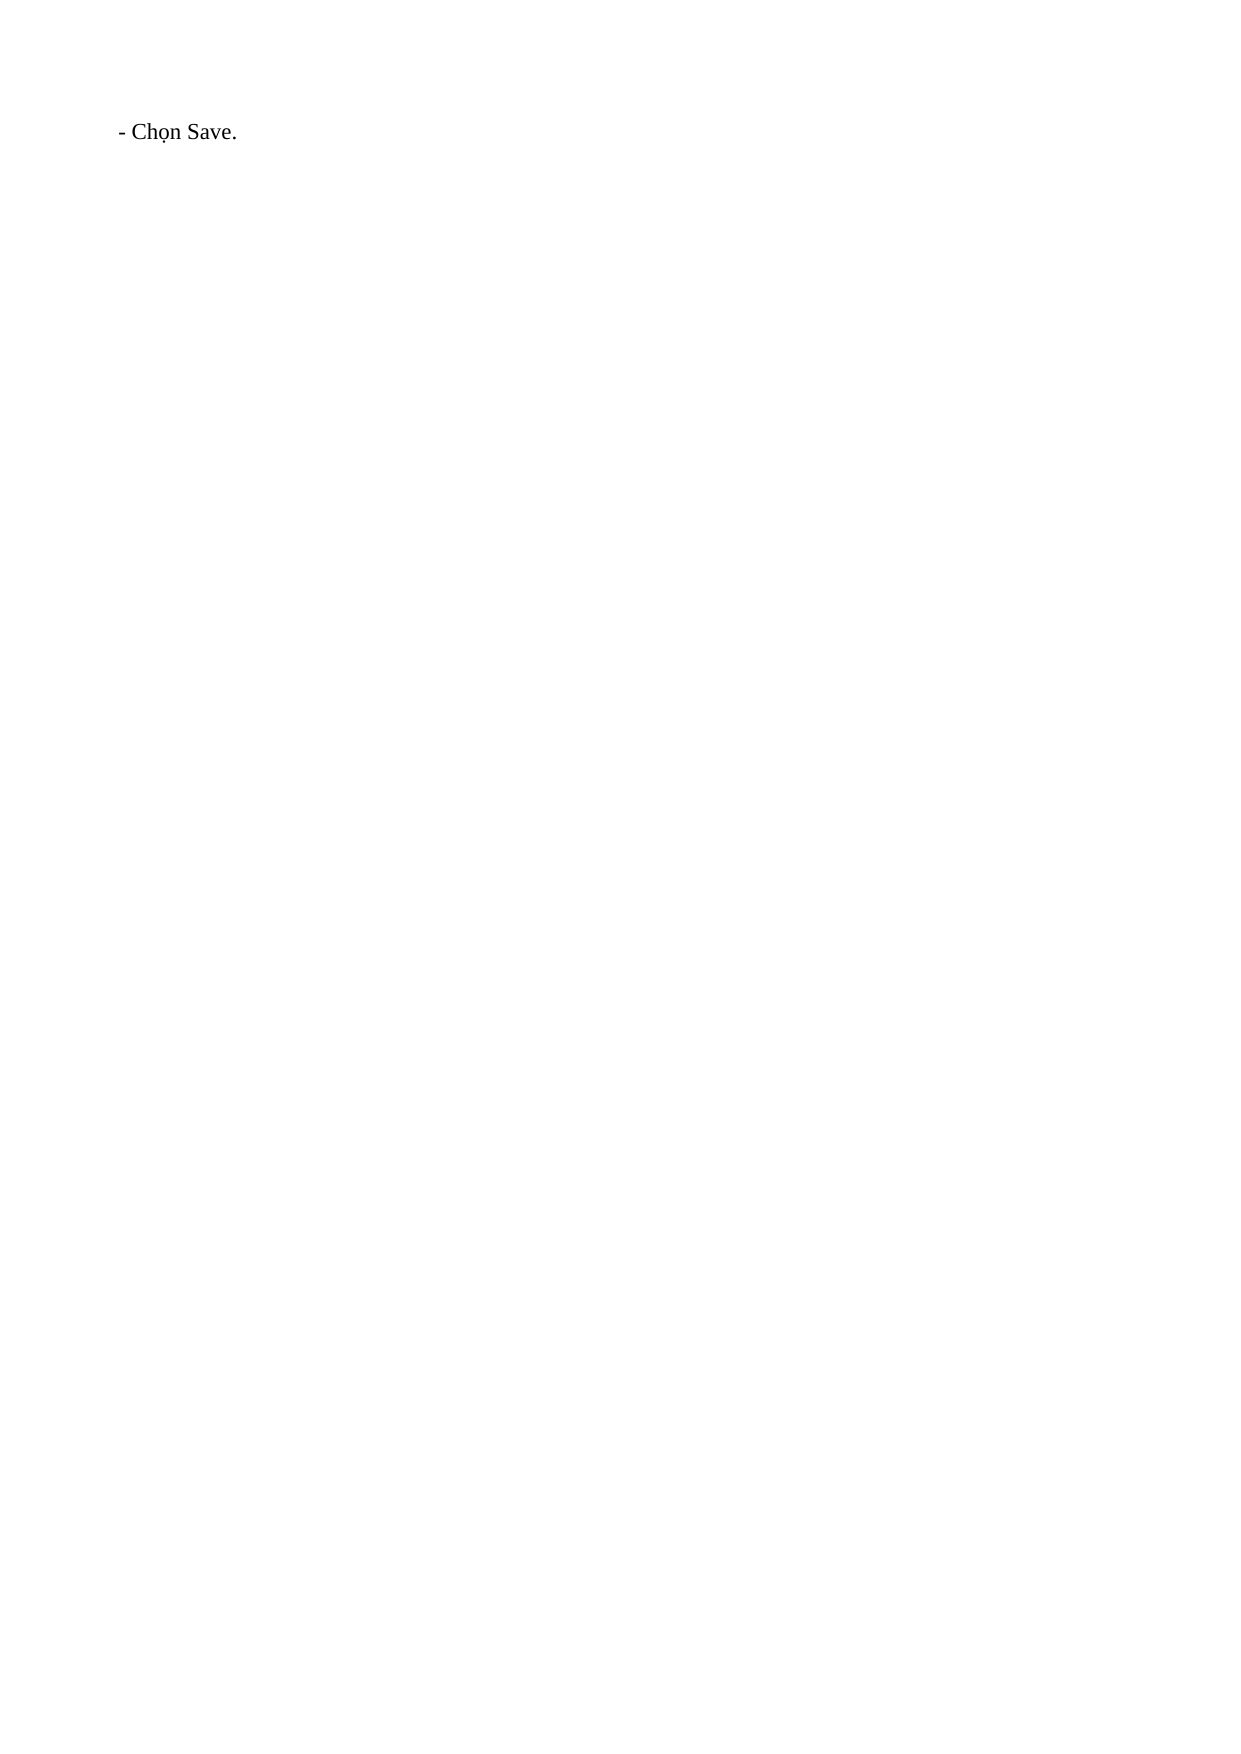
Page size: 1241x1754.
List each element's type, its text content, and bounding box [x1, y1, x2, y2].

text - Chọn Save. [118, 118, 1122, 144]
